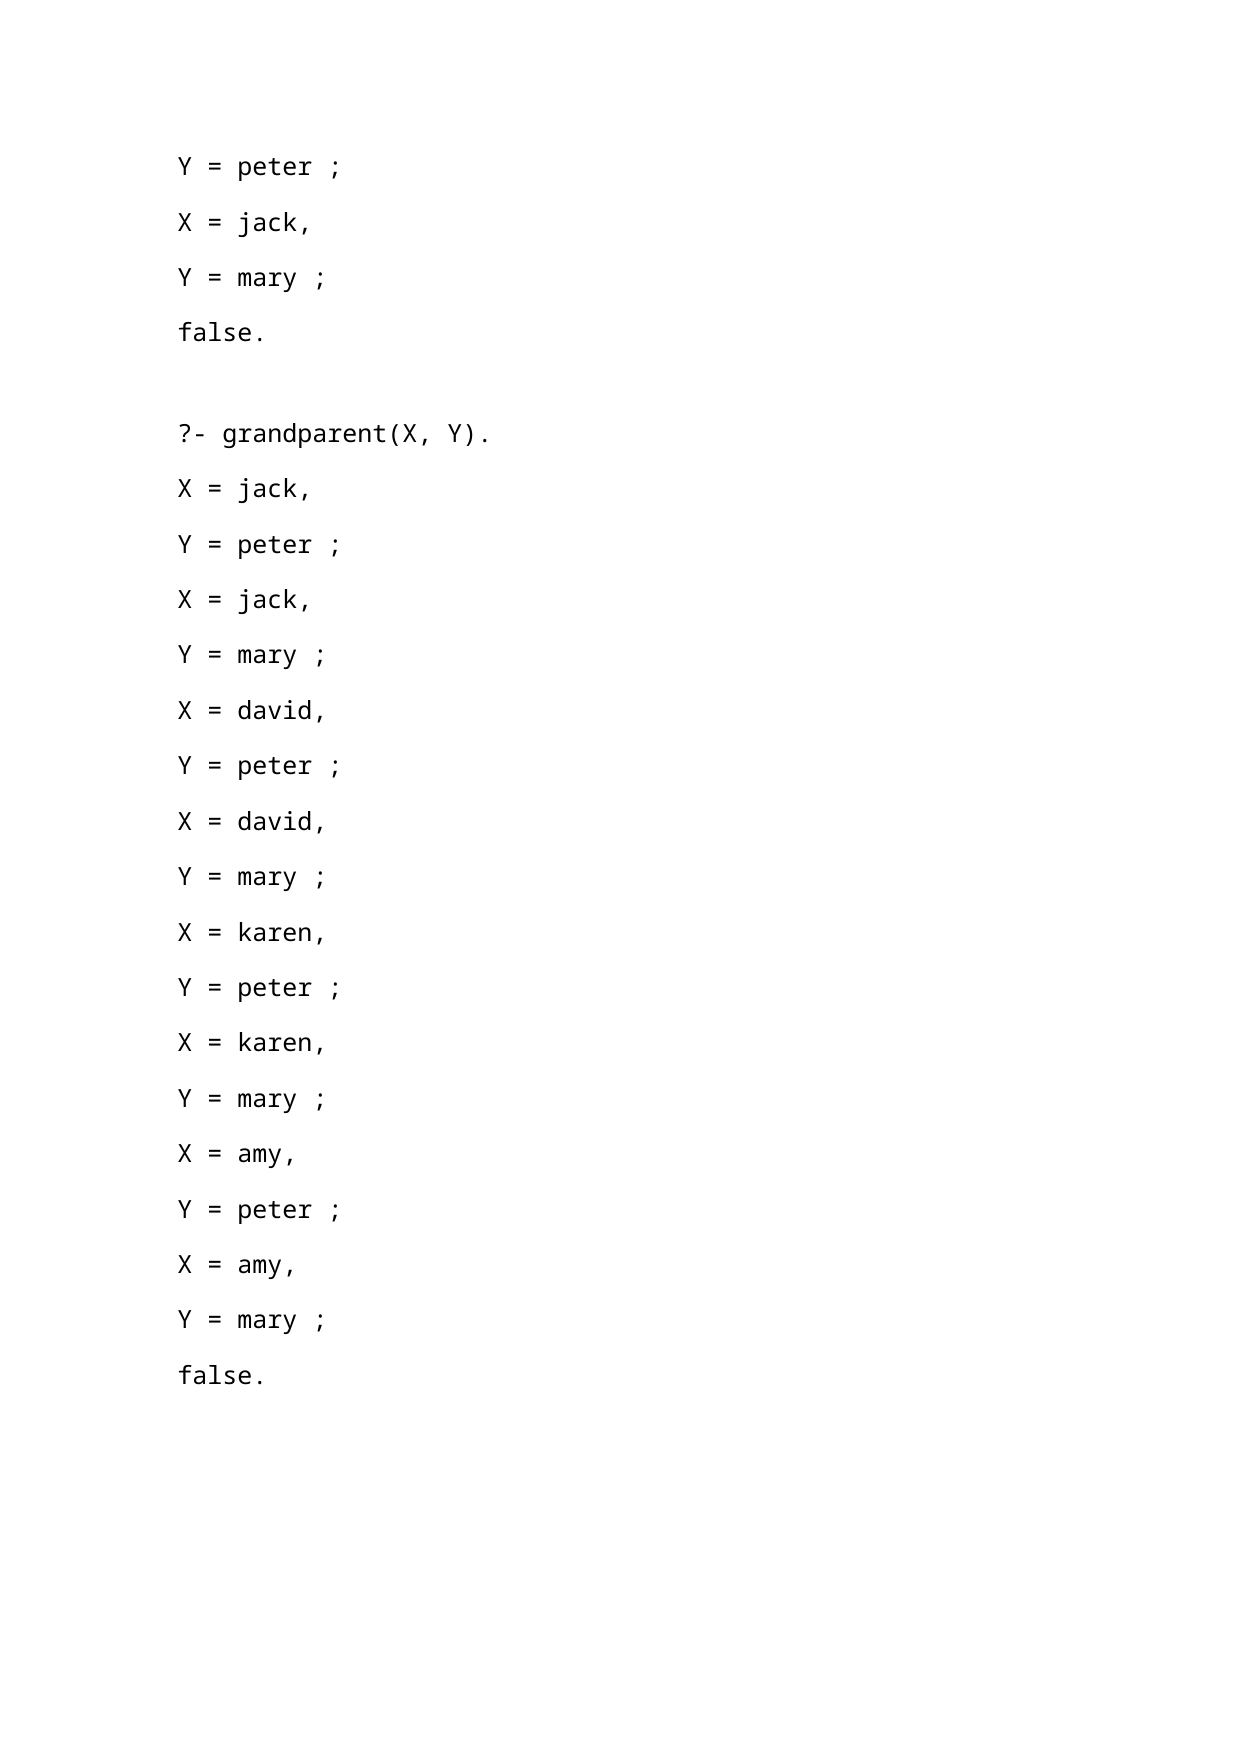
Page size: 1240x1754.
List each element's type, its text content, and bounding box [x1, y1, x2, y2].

text X = amy, [177, 1247, 1123, 1281]
text X = jack, [177, 582, 1123, 616]
text Y = mary ; [177, 859, 1123, 893]
text Y = mary ; [177, 260, 1123, 294]
text X = amy, [177, 1136, 1123, 1170]
text Y = peter ; [177, 1191, 1123, 1225]
text Y = peter ; [177, 149, 1123, 183]
text false. [177, 1358, 1123, 1392]
text Y = peter ; [177, 970, 1123, 1004]
text Y = peter ; [177, 526, 1123, 560]
text false. [177, 315, 1123, 349]
text Y = mary ; [177, 637, 1123, 671]
text Y = mary ; [177, 1081, 1123, 1114]
text ?- grandparent(X, Y). [177, 416, 1123, 449]
text X = karen, [177, 1025, 1123, 1059]
text Y = peter ; [177, 748, 1123, 782]
text X = jack, [177, 204, 1123, 238]
text X = karen, [177, 914, 1123, 948]
text Y = mary ; [177, 1302, 1123, 1336]
text X = david, [177, 803, 1123, 837]
text X = jack, [177, 471, 1123, 505]
text X = david, [177, 693, 1123, 727]
